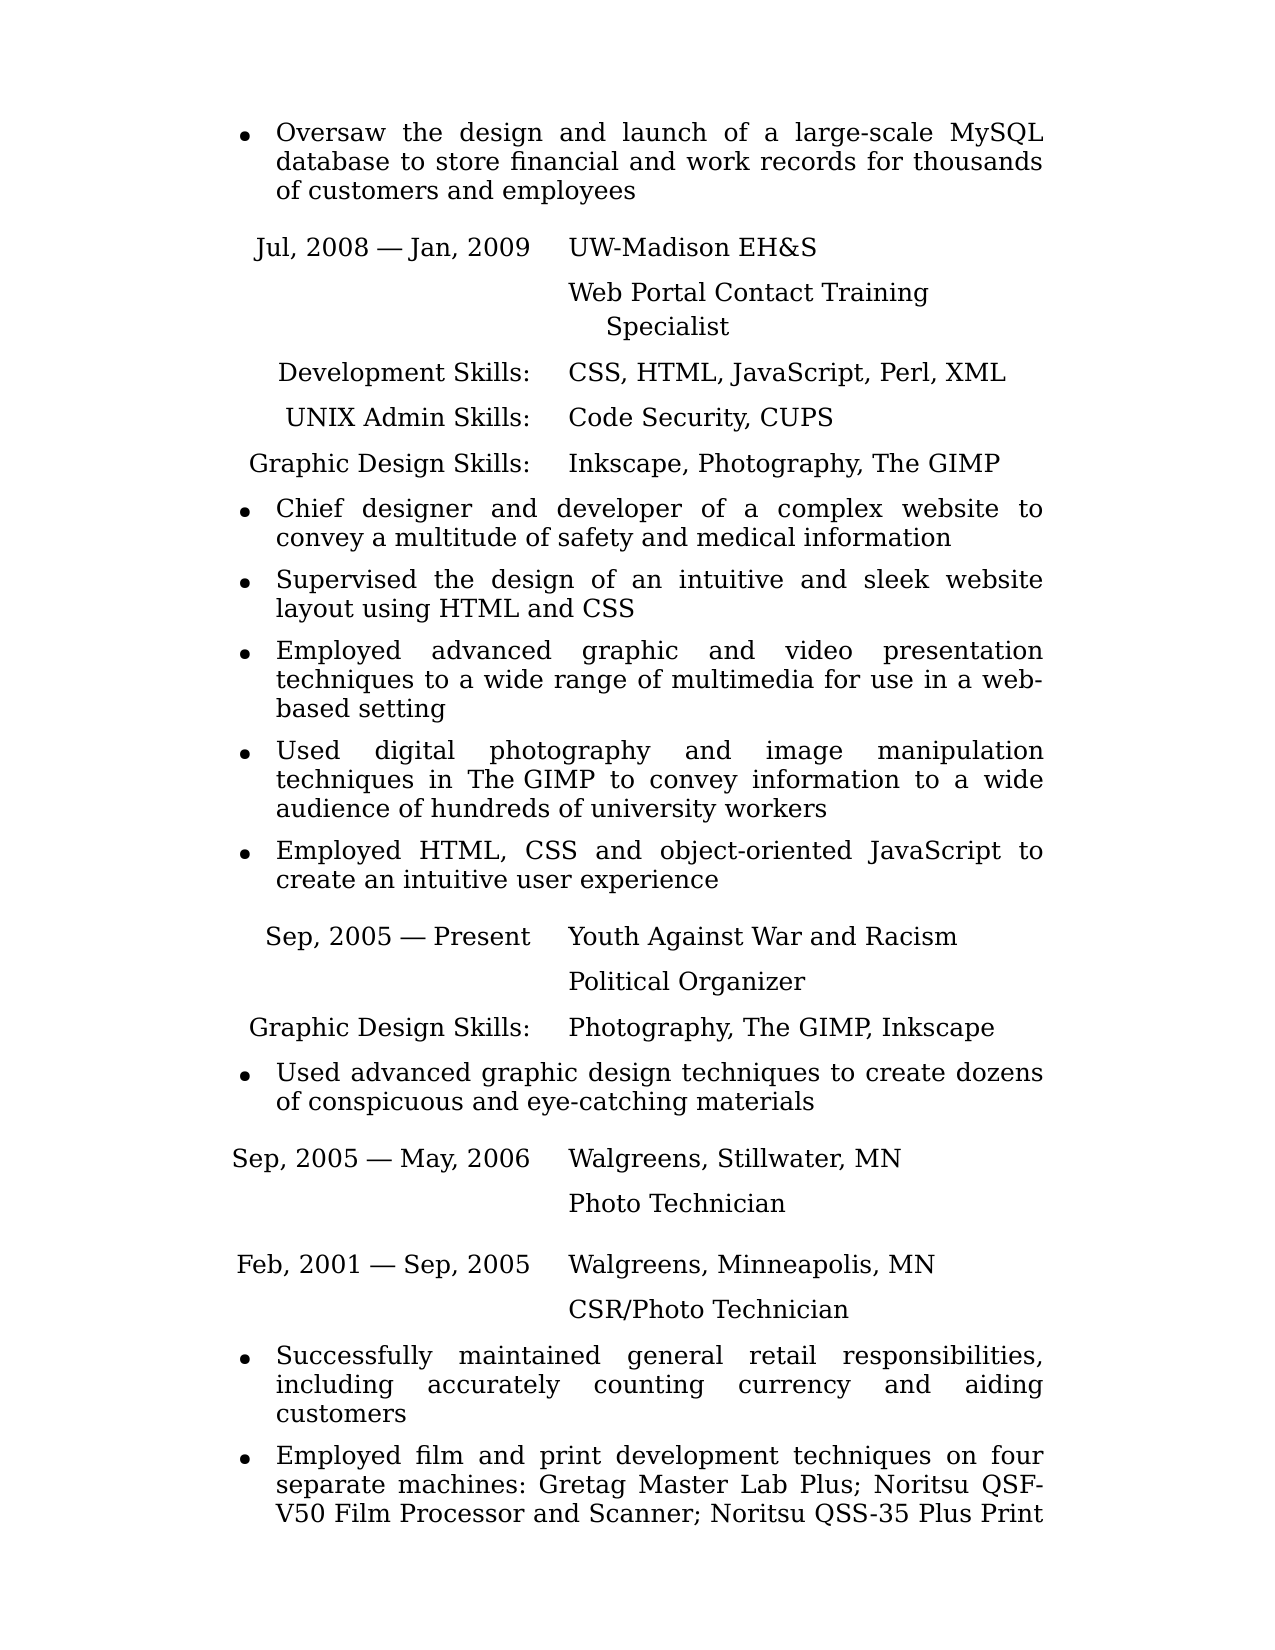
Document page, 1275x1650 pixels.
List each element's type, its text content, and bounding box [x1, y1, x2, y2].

title Web Portal Contact Training Specialist [568, 279, 1044, 341]
text UNIX Admin Skills: Code Security, CUPS [231, 403, 1044, 432]
text Feb, 2001 ― Sep, 2005 Walgreens, Minneapolis, MN [231, 1250, 1044, 1279]
list Employed advanced graphic and video presentation techniques to a wide range of multimedia for use in a web-based setting [238, 636, 1044, 723]
text Graphic Design Skills: Photography, The GIMP, Inkscape [231, 1013, 1044, 1042]
list Chief designer and developer of a complex website to convey a multitude of safety and medical information [238, 494, 1044, 553]
text Sep, 2005 ― May, 2006 Walgreens, Stillwater, MN [231, 1144, 1044, 1173]
list Used digital photography and image manipulation techniques in The GIMP to convey information to a wide audience of hundreds of university workers [238, 736, 1044, 823]
list Employed film and print development techniques on four separate machines: Gretag Master Lab Plus; Noritsu QSF-V50 Film Processor and Scanner; Noritsu QSS-35 Plus Print [238, 1441, 1044, 1529]
list Oversaw the design and launch of a large-scale MySQL database to store financial and work records for thousands of customers and employees [238, 118, 1044, 206]
text Jul, 2008 ― Jan, 2009 UW-Madison EH&S [231, 233, 1044, 262]
title CSR/Photo Technician [568, 1296, 1044, 1325]
list Employed HTML, CSS and object-oriented JavaScript to create an intuitive user experience [238, 836, 1044, 894]
list Supervised the design of an intuitive and sleek website layout using HTML and CSS [238, 565, 1044, 623]
text Graphic Design Skills: Inkscape, Photography, The GIMP [231, 449, 1044, 478]
text Sep, 2005 ― Present Youth Against War and Racism [231, 922, 1044, 951]
list Successfully maintained general retail responsibilities, including accurately counting currency and aiding customers [238, 1341, 1044, 1429]
title Photo Technician [568, 1190, 1044, 1219]
text Development Skills: CSS, HTML, JavaScript, Perl, XML [231, 358, 1044, 387]
title Political Organizer [568, 967, 1044, 996]
list Used advanced graphic design techniques to create dozens of conspicuous and eye-catching materials [238, 1058, 1044, 1117]
